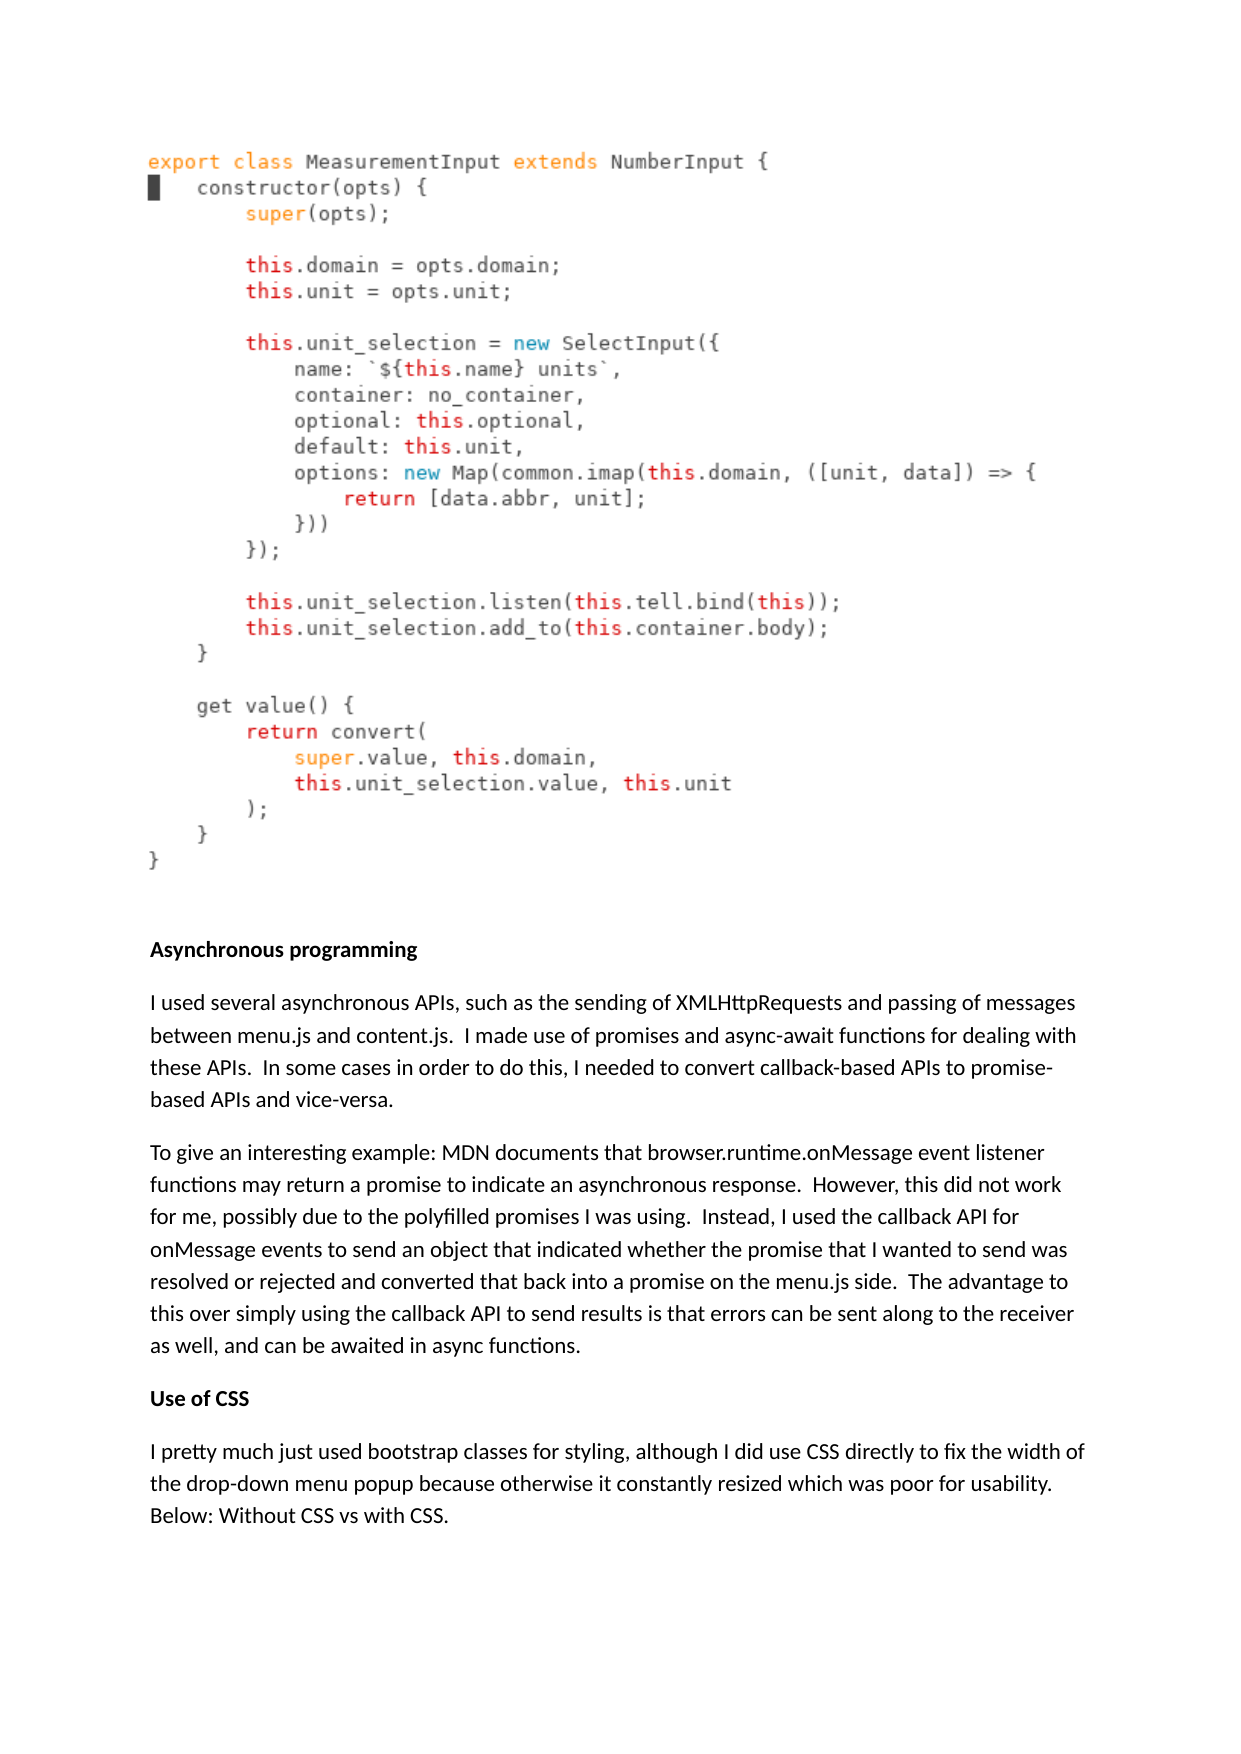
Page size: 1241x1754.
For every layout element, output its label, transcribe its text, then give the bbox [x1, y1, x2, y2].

text To give an interesting example: MDN documents that browser.runtime.onMessage event listener functions may return a promise to indicate an asynchronous response. However, this did not work for me, possibly due to the polyfilled promises I was using. Instead, I used the callback API for onMessage events to send an object that indicated whether the promise that I wanted to send was resolved or rejected and converted that back into a promise on the menu.js side. The advantage to this over simply using the callback API to send results is that errors can be sent along to the receiver as well, and can be awaited in async functions. [150, 1138, 1090, 1359]
text Asynchronous programming [150, 936, 1090, 963]
picture [142, 146, 1083, 879]
text I pretty much just used bootstrap classes for styling, although I did use CSS directly to fix the width of the drop-down menu popup because otherwise it constantly resized which was poor for usability. Below: Without CSS vs with CSS. [150, 1437, 1090, 1530]
text Use of CSS [150, 1384, 1090, 1412]
text I used several asynchronous APIs, such as the sending of XMLHttpRequests and passing of messages between menu.js and content.js. I made use of promises and async-await functions for dealing with these APIs. In some cases in order to do this, I needed to convert callback-based APIs to promise-based APIs and vice-versa. [150, 988, 1090, 1113]
